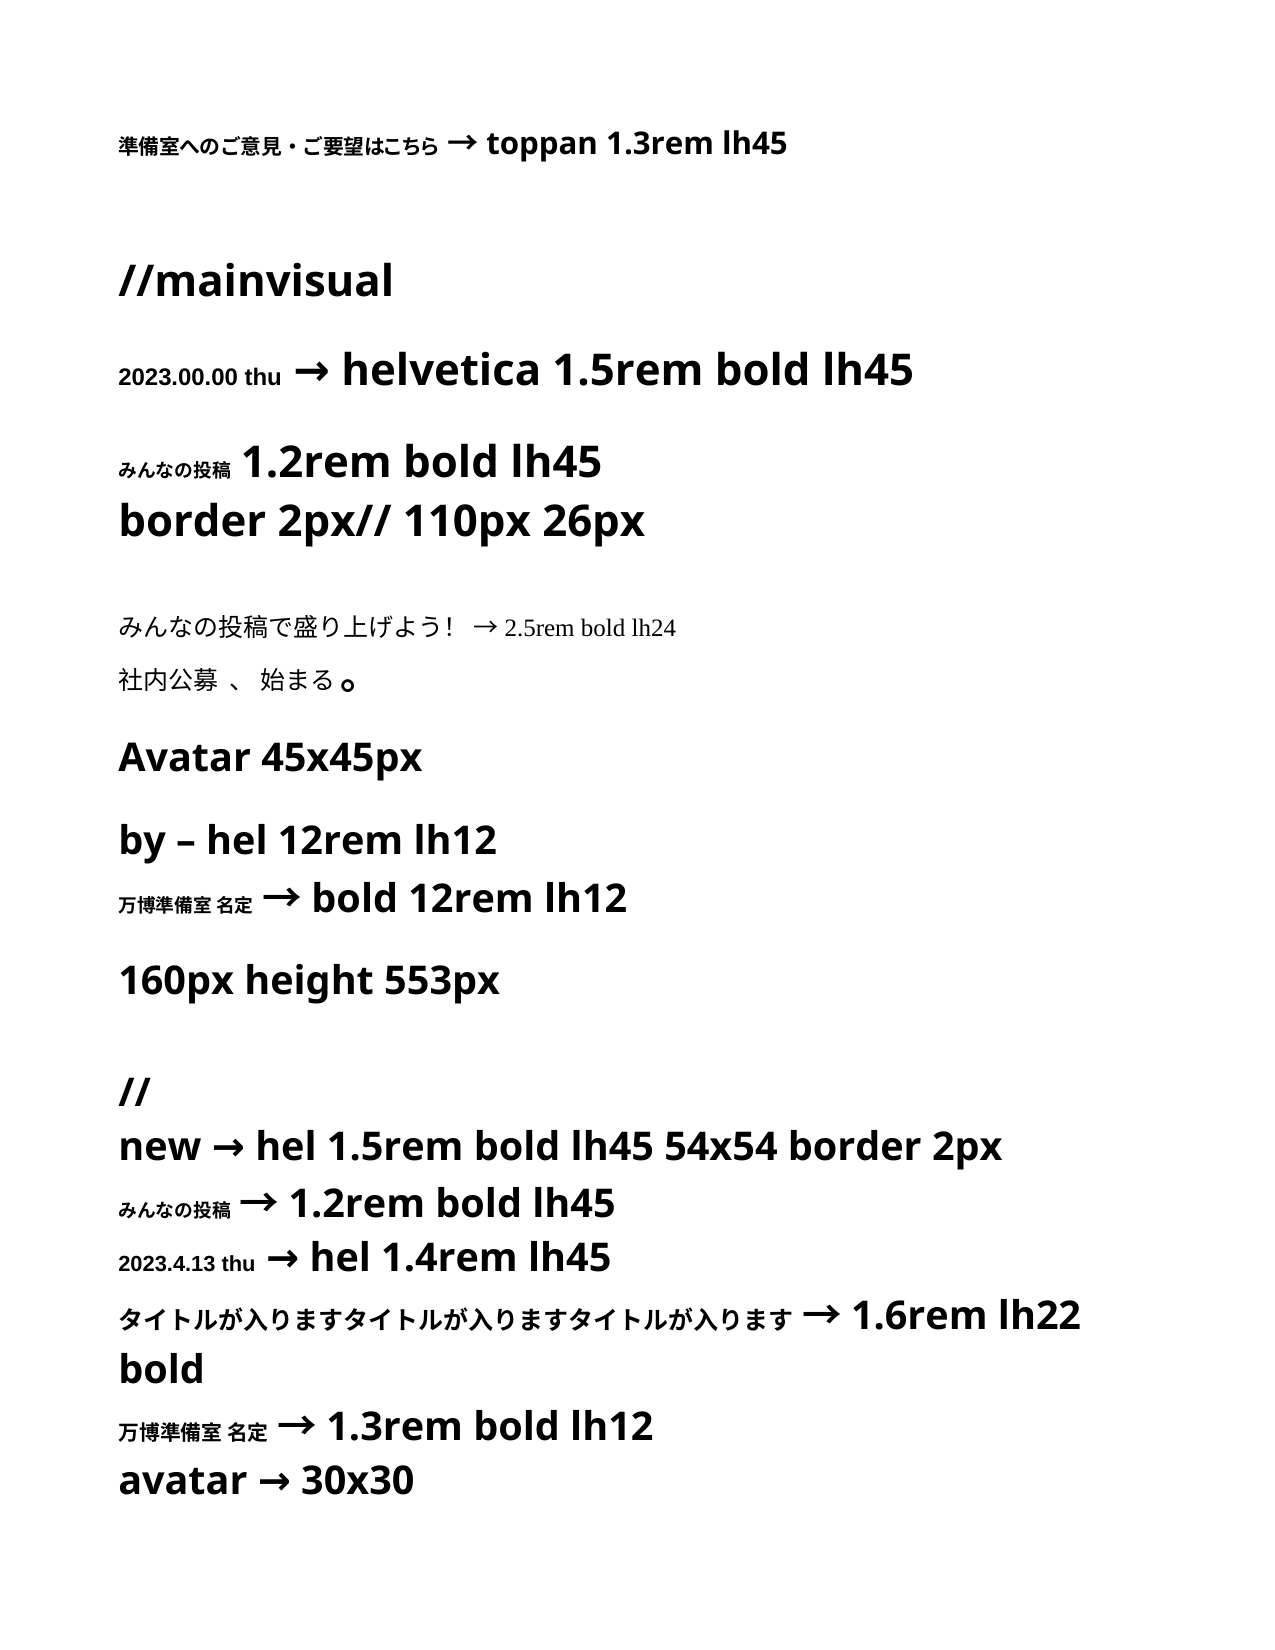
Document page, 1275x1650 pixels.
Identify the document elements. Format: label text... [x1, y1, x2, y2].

text 2023.00.00 thu → helvetica 1.5rem bold lh45 [118, 338, 1157, 398]
text border 2px// 110px 26px [118, 490, 1157, 549]
text new → hel 1.5rem bold lh45 54x54 border 2px [118, 1118, 1157, 1172]
text 社内公募 、 始まる 。 [118, 643, 1157, 701]
text by – hel 12rem lh12 [118, 812, 1157, 866]
text avatar → 30x30 [118, 1452, 1157, 1506]
text タイトルが入りますタイトルが入りますタイトルが入ります → 1.6rem lh22 bold [118, 1283, 1157, 1395]
text 2023.4.13 thu → hel 1.4rem lh45 [118, 1229, 1157, 1283]
text みんなの投稿 → 1.2rem bold lh45 [118, 1172, 1157, 1229]
text Avatar 45x45px [118, 729, 1157, 783]
text // [118, 1064, 1157, 1118]
text 万博準備室 名定 → 1.3rem bold lh12 [118, 1395, 1157, 1452]
text みんなの投稿で盛り上げよう！ → 2.5rem bold lh24 [118, 607, 1157, 643]
text 万博準備室 名定 → bold 12rem lh12 [118, 866, 1157, 924]
text 160px height 553px [118, 952, 1157, 1006]
text みんなの投稿 1.2rem bold lh45 [118, 426, 1157, 490]
text 準備室へのご意見・ご要望はこちら → toppan 1.3rem lh45 [118, 118, 1157, 163]
text //mainvisual [118, 250, 1157, 309]
